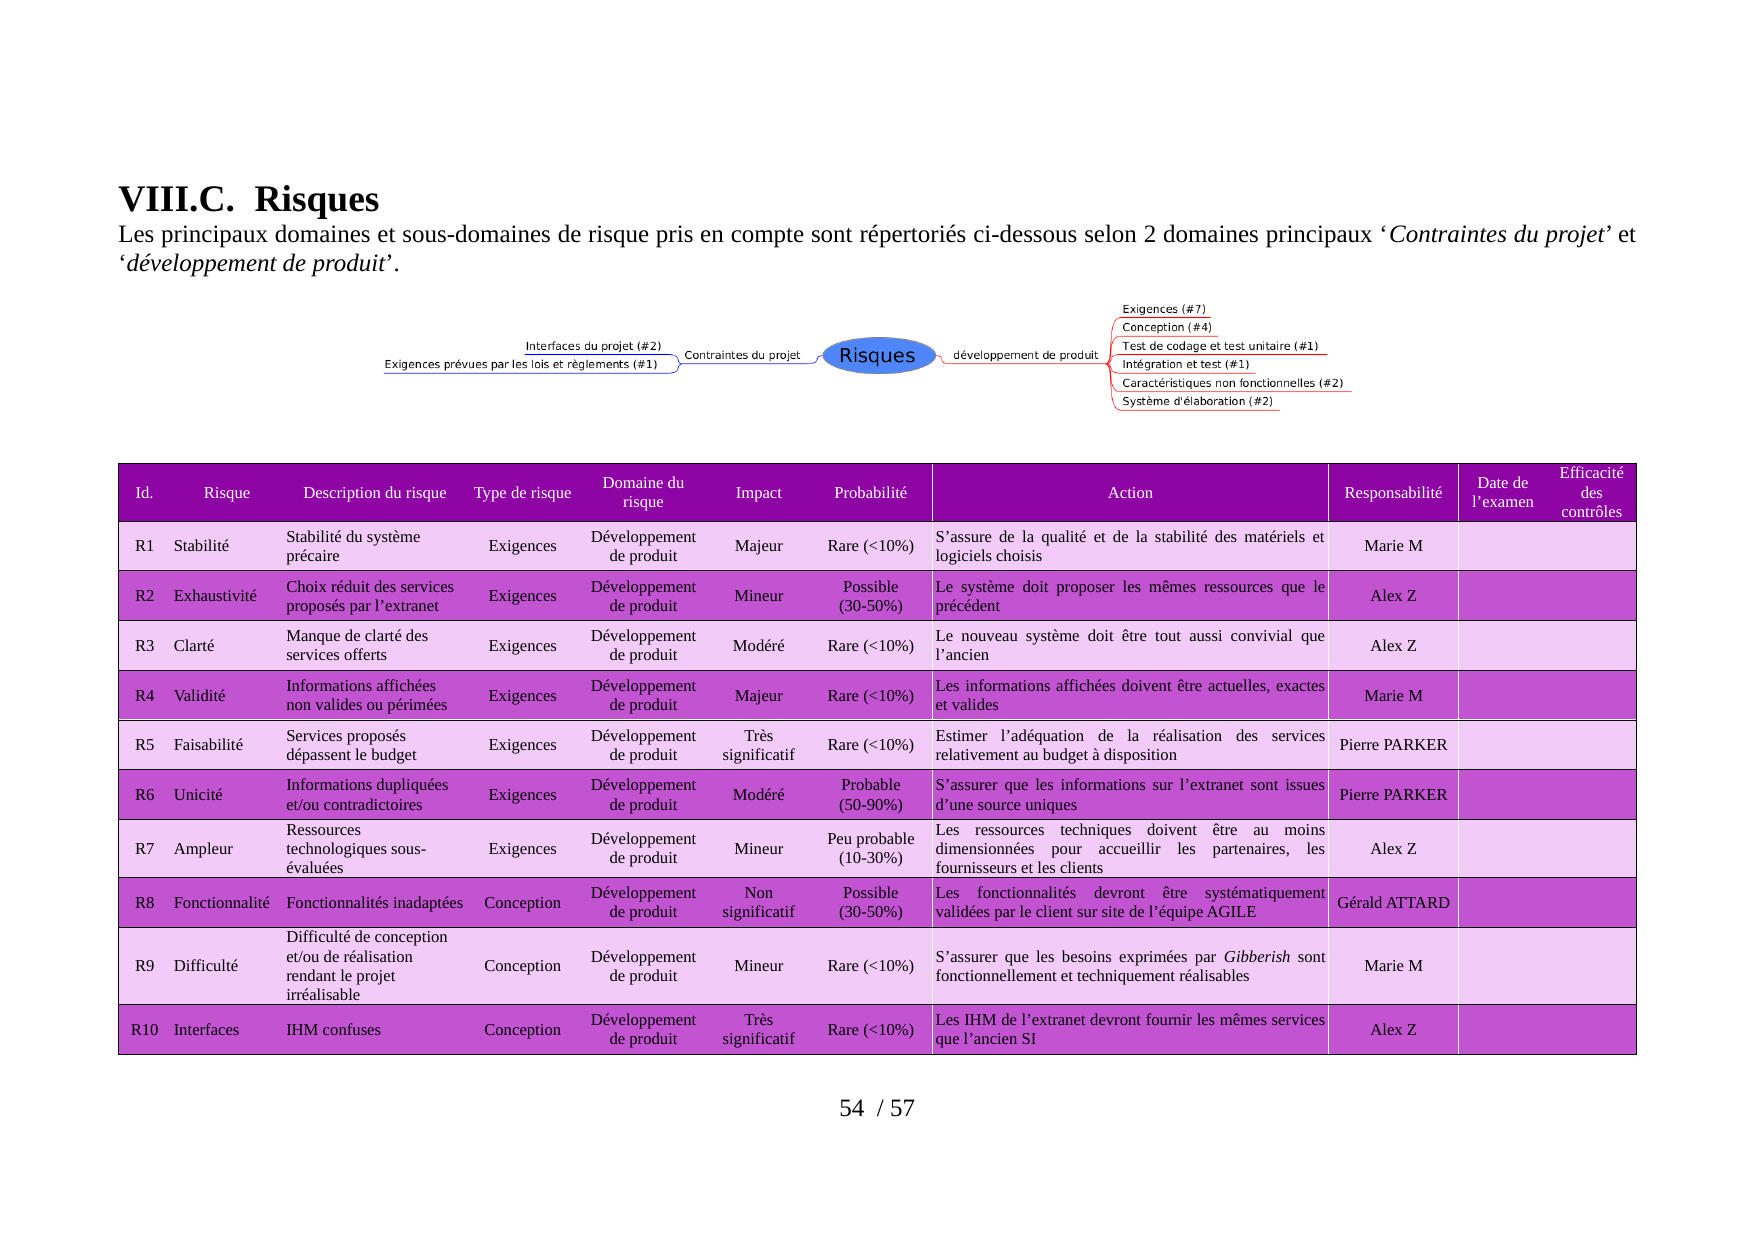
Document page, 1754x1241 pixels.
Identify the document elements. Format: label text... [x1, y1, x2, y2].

table_cell Mineur [708, 820, 809, 877]
table_cell Modéré [708, 621, 809, 670]
table_header Probabilité [809, 464, 932, 521]
table_cell [1547, 1005, 1636, 1054]
table_cell [1459, 621, 1547, 670]
table_cell Fonctionnalités inadaptées [283, 878, 467, 927]
table_cell Pierre PARKER [1329, 721, 1458, 769]
table_cell Possible (30-50%) [809, 878, 932, 927]
table_cell Exigences [467, 671, 578, 719]
table_cell Développement de produit [578, 621, 708, 670]
table_cell Développement de produit [578, 671, 708, 719]
table_cell R4 [119, 671, 171, 719]
table_cell R8 [119, 878, 171, 927]
table_cell Ampleur [171, 820, 283, 877]
table_cell Choix réduit des services proposés par l’extranet [283, 571, 467, 620]
table_cell Alex Z [1329, 820, 1458, 877]
text Les principaux domaines et sous-domaines de risque pris en compte sont répertoriés ci-dessous selon 2 domaines principaux ‘Contraintes du projet’ et ‘développement de produit’. [118, 219, 1636, 277]
table_cell Majeur [708, 671, 809, 719]
table_cell Gérald ATTARD [1329, 878, 1458, 927]
table_cell Les fonctionnalités devront être systématiquement validées par le client sur site de l’équipe AGILE [933, 878, 1328, 927]
table_cell Le nouveau système doit être tout aussi convivial que l’ancien [933, 621, 1328, 670]
table_cell Rare (<10%) [809, 522, 932, 570]
table_cell Rare (<10%) [809, 1005, 932, 1054]
table_cell R2 [119, 571, 171, 620]
table_cell R9 [119, 928, 171, 1004]
table_cell S’assure de la qualité et de la stabilité des matériels et logiciels choisis [933, 522, 1328, 570]
table_cell [1547, 878, 1636, 927]
table_cell Stabilité du système précaire [283, 522, 467, 570]
table_cell Très significatif [708, 721, 809, 769]
picture [362, 277, 1392, 432]
table_cell Exigences [467, 721, 578, 769]
table_cell Informations affichées non valides ou périmées [283, 671, 467, 719]
table_cell [1547, 571, 1636, 620]
subtitle Risques [118, 176, 1636, 219]
table_header Description du risque [283, 464, 467, 521]
table_cell R10 [119, 1005, 171, 1054]
table_cell Développement de produit [578, 770, 708, 819]
table_cell [1547, 928, 1636, 1004]
table_cell S’assurer que les besoins exprimées par Gibberish sont fonctionnellement et techniquement réalisables [933, 928, 1328, 1004]
table_cell Informations dupliquées et/ou contradictoires [283, 770, 467, 819]
table_header Efficacité des contrôles [1547, 464, 1636, 521]
table_cell Unicité [171, 770, 283, 819]
table_cell Marie M [1329, 522, 1458, 570]
table_cell IHM confuses [283, 1005, 467, 1054]
table_header Type de risque [467, 464, 578, 521]
table_cell Peu probable (10-30%) [809, 820, 932, 877]
table_cell Rare (<10%) [809, 928, 932, 1004]
table_cell Pierre PARKER [1329, 770, 1458, 819]
table_cell Exigences [467, 820, 578, 877]
table_cell Clarté [171, 621, 283, 670]
table_cell [1547, 820, 1636, 877]
table_cell Exhaustivité [171, 571, 283, 620]
table_cell Alex Z [1329, 571, 1458, 620]
table_cell Développement de produit [578, 522, 708, 570]
table_cell [1459, 820, 1547, 877]
table_cell Les ressources techniques doivent être au moins dimensionnées pour accueillir les partenaires, les fournisseurs et les clients [933, 820, 1328, 877]
table_cell [1547, 621, 1636, 670]
table_cell Majeur [708, 522, 809, 570]
table_header Date de l’examen [1459, 464, 1547, 521]
table_header Id. [119, 464, 171, 521]
table_cell [1459, 770, 1547, 819]
table_cell Le système doit proposer les mêmes ressources que le précédent [933, 571, 1328, 620]
table_cell R7 [119, 820, 171, 877]
table_cell Manque de clarté des services offerts [283, 621, 467, 670]
table_cell Développement de produit [578, 571, 708, 620]
table_cell [1459, 1005, 1547, 1054]
table_cell Mineur [708, 928, 809, 1004]
table_cell Difficulté de conception et/ou de réalisation rendant le projet irréalisable [283, 928, 467, 1004]
table_cell Marie M [1329, 928, 1458, 1004]
table_cell [1547, 671, 1636, 719]
table_cell Rare (<10%) [809, 671, 932, 719]
table_cell R6 [119, 770, 171, 819]
table_cell Services proposés dépassent le budget [283, 721, 467, 769]
table_cell Conception [467, 1005, 578, 1054]
table_cell Alex Z [1329, 621, 1458, 670]
table_cell Modéré [708, 770, 809, 819]
table_cell [1459, 878, 1547, 927]
table_cell Stabilité [171, 522, 283, 570]
table_header Impact [708, 464, 809, 521]
table_header Action [933, 464, 1328, 521]
table_cell Conception [467, 928, 578, 1004]
table_cell Alex Z [1329, 1005, 1458, 1054]
table_cell Marie M [1329, 671, 1458, 719]
table_cell Rare (<10%) [809, 721, 932, 769]
table_cell Conception [467, 878, 578, 927]
table_header Domaine du risque [578, 464, 708, 521]
table_cell R3 [119, 621, 171, 670]
table_cell [1547, 721, 1636, 769]
table_cell Développement de produit [578, 721, 708, 769]
table_cell Validité [171, 671, 283, 719]
table_cell Fonctionnalité [171, 878, 283, 927]
table_cell R5 [119, 721, 171, 769]
table_cell [1459, 671, 1547, 719]
table_cell Difficulté [171, 928, 283, 1004]
table_cell Exigences [467, 770, 578, 819]
table_cell Faisabilité [171, 721, 283, 769]
table_cell Non significatif [708, 878, 809, 927]
table_cell Très significatif [708, 1005, 809, 1054]
table_cell Développement de produit [578, 928, 708, 1004]
table_cell Développement de produit [578, 878, 708, 927]
table_cell [1547, 770, 1636, 819]
table_cell Exigences [467, 621, 578, 670]
table_cell [1547, 522, 1636, 570]
table_cell Les IHM de l’extranet devront fournir les mêmes services que l’ancien SI [933, 1005, 1328, 1054]
table_cell Développement de produit [578, 1005, 708, 1054]
table_cell [1459, 571, 1547, 620]
table_cell S’assurer que les informations sur l’extranet sont issues d’une source uniques [933, 770, 1328, 819]
table_cell R1 [119, 522, 171, 570]
table_header Risque [171, 464, 283, 521]
table_cell Estimer l’adéquation de la réalisation des services relativement au budget à disposition [933, 721, 1328, 769]
table_cell Mineur [708, 571, 809, 620]
table_cell Probable (50-90%) [809, 770, 932, 819]
table_cell [1459, 522, 1547, 570]
table_cell Interfaces [171, 1005, 283, 1054]
table_cell [1459, 928, 1547, 1004]
table_cell [1459, 721, 1547, 769]
table_cell Développement de produit [578, 820, 708, 877]
table_header Responsabilité [1329, 464, 1458, 521]
table_cell Rare (<10%) [809, 621, 932, 670]
table_cell Les informations affichées doivent être actuelles, exactes et valides [933, 671, 1328, 719]
table_cell Possible (30-50%) [809, 571, 932, 620]
table_cell Ressources technologiques sous-évaluées [283, 820, 467, 877]
table_cell Exigences [467, 571, 578, 620]
table_cell Exigences [467, 522, 578, 570]
